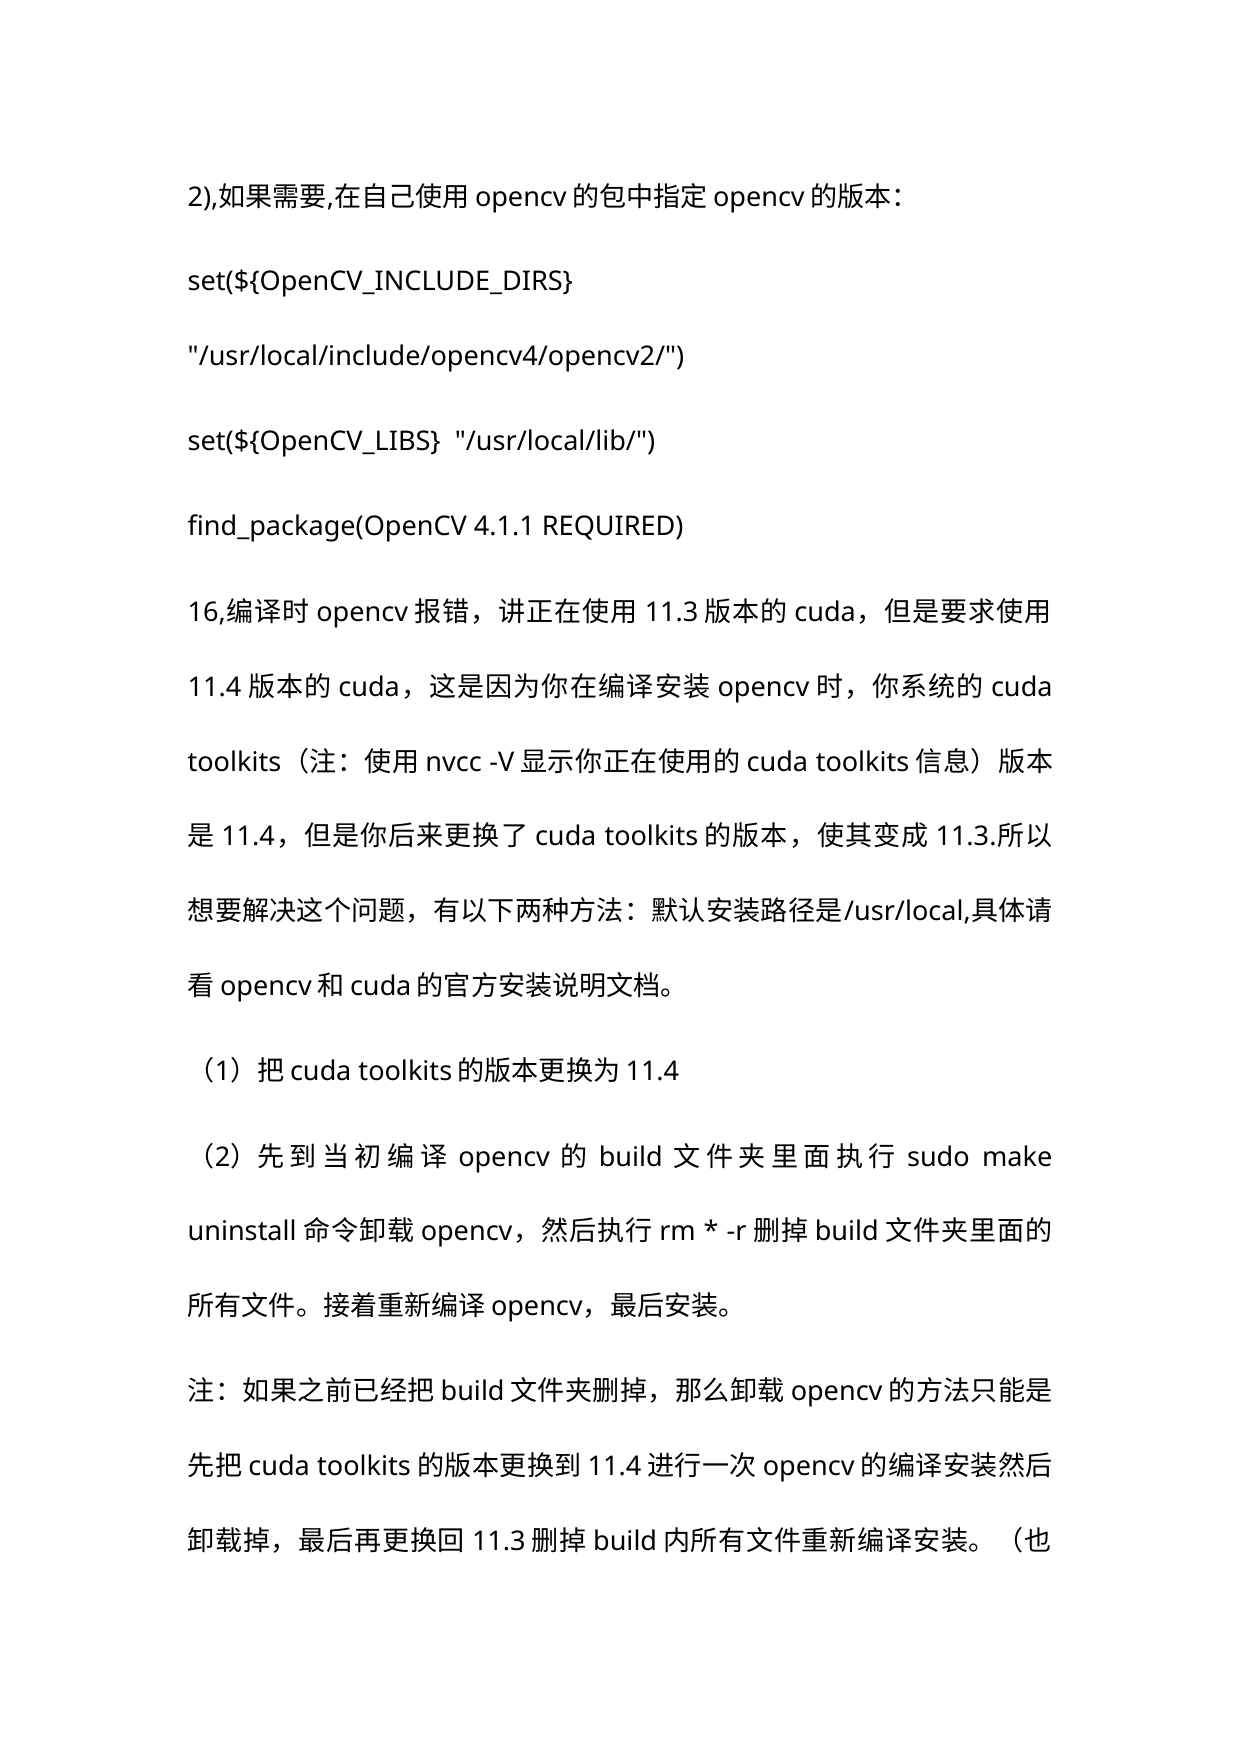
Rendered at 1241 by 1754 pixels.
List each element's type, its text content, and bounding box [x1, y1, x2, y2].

text 注：如果之前已经把build文件夹删掉，那么卸载opencv的方法只能是先把cuda toolkits的版本更换到11.4进行一次opencv的编译安装然后卸载掉，最后再更换回11.3删掉build内所有文件重新编译安装。（也 [187, 1356, 1053, 1571]
list 先到当初编译opencv的build文件夹里面执行sudo make uninstall命令卸载opencv，然后执行rm * -r删掉build文件夹里面的所有文件。接着重新编译opencv，最后安装。 [187, 1122, 1053, 1336]
text 16,编译时opencv报错，讲正在使用11.3版本的cuda，但是要求使用11.4版本的cuda，这是因为你在编译安装opencv时，你系统的cuda toolkits（注：使用nvcc -V显示你正在使用的cuda toolkits信息）版本是11.4，但是你后来更换了cuda toolkits的版本，使其变成11.3.所以想要解决这个问题，有以下两种方法：默认安装路径是/usr/local,具体请看opencv和cuda的官方安装说明文档。 [187, 577, 1053, 1016]
text set(${OpenCV_INCLUDE_DIRS} "/usr/local/include/opencv4/opencv2/") [187, 247, 1053, 387]
text 2),如果需要,在自己使用opencv的包中指定opencv的版本： [187, 162, 1053, 227]
text find_package(OpenCV 4.1.1 REQUIRED) [187, 492, 1053, 557]
text set(${OpenCV_LIBS} "/usr/local/lib/") [187, 407, 1053, 472]
list 把cuda toolkits的版本更换为11.4 [187, 1036, 1053, 1101]
